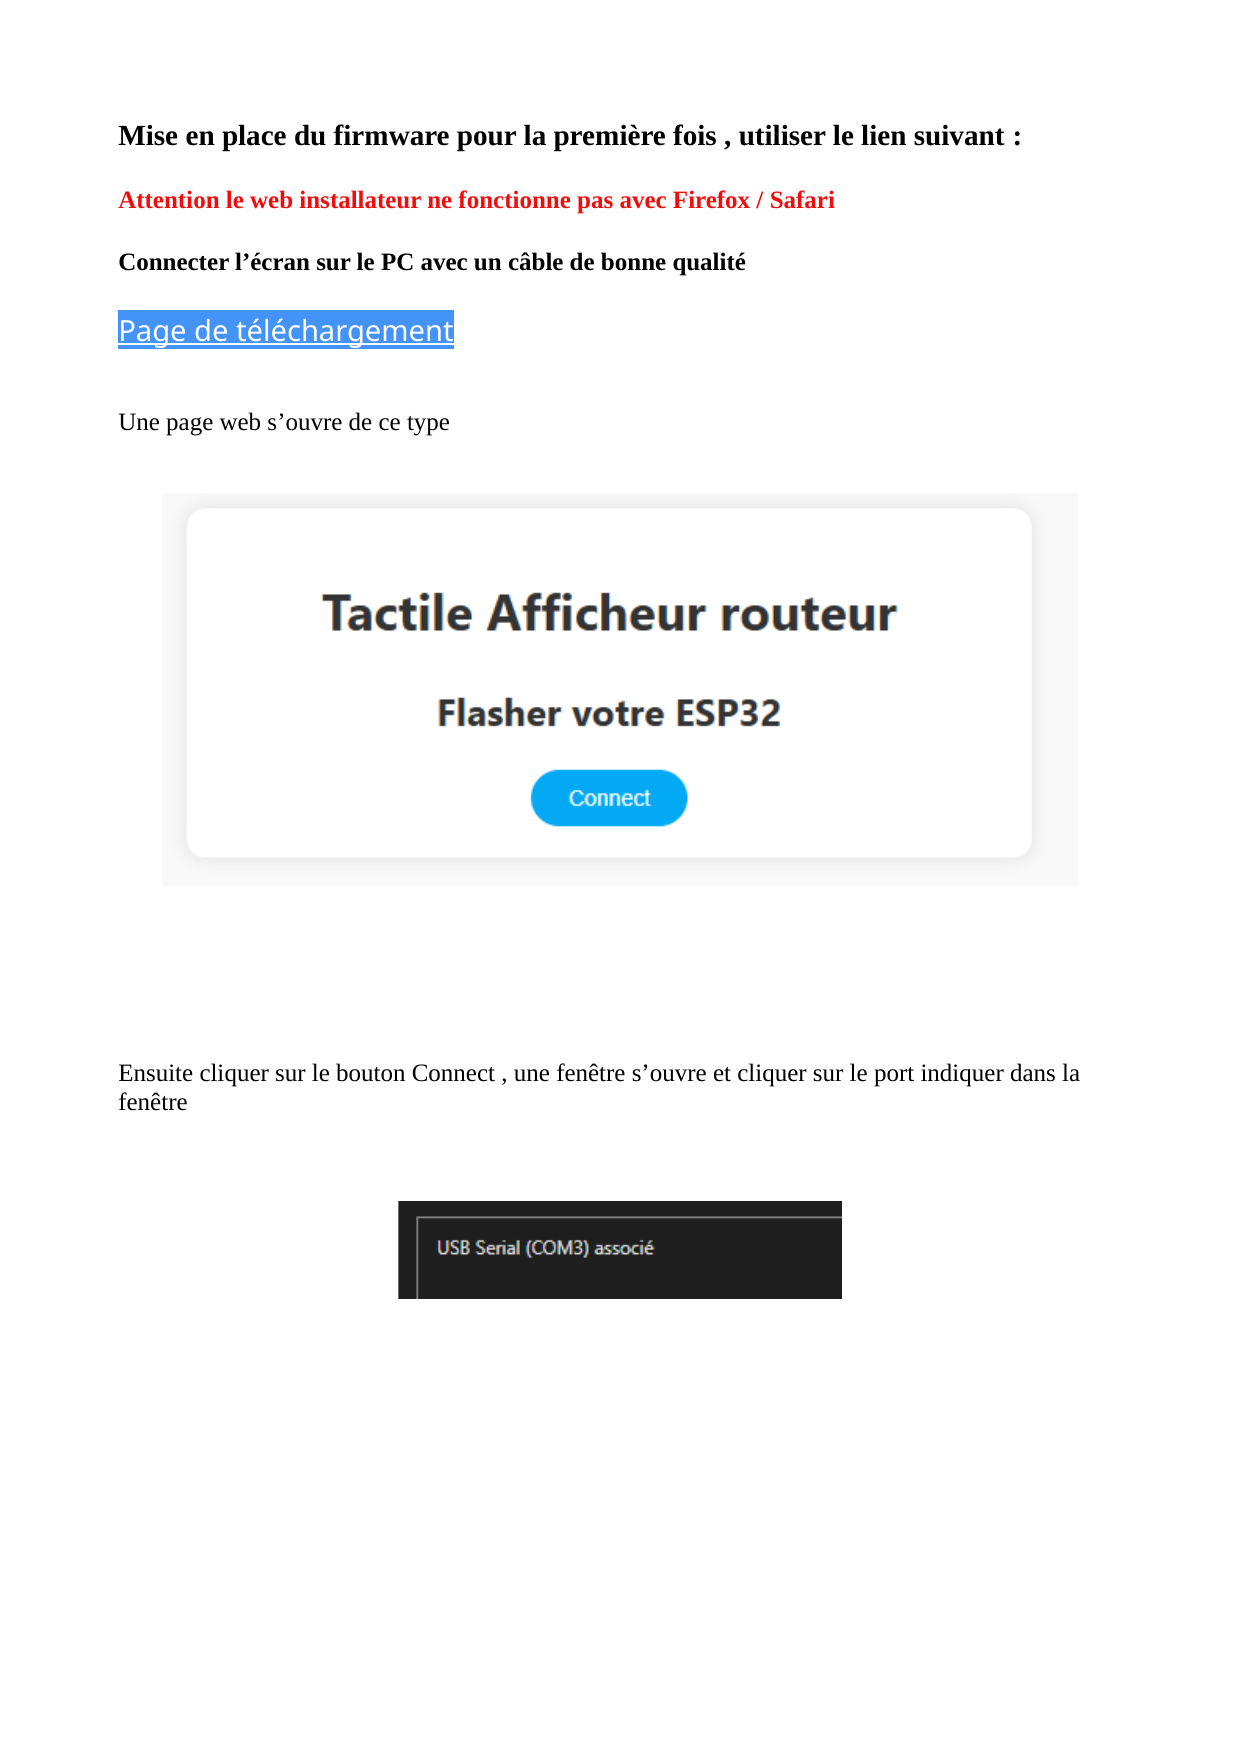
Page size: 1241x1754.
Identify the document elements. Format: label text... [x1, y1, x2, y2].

text Une page web s’ouvre de ce type [118, 407, 1122, 436]
text Connecter l’écran sur le PC avec un câble de bonne qualité [118, 247, 1122, 276]
text Mise en place du firmware pour la première fois , utiliser le lien suivant : [118, 118, 1122, 152]
text Ensuite cliquer sur le bouton Connect , une fenêtre s’ouvre et cliquer sur le port indiquer dans la fenêtre [118, 1058, 1122, 1115]
text Page de téléchargement [118, 310, 1122, 349]
picture [162, 493, 1078, 886]
picture [398, 1201, 842, 1299]
text Attention le web installateur ne fonctionne pas avec Firefox / Safari [118, 185, 1122, 214]
